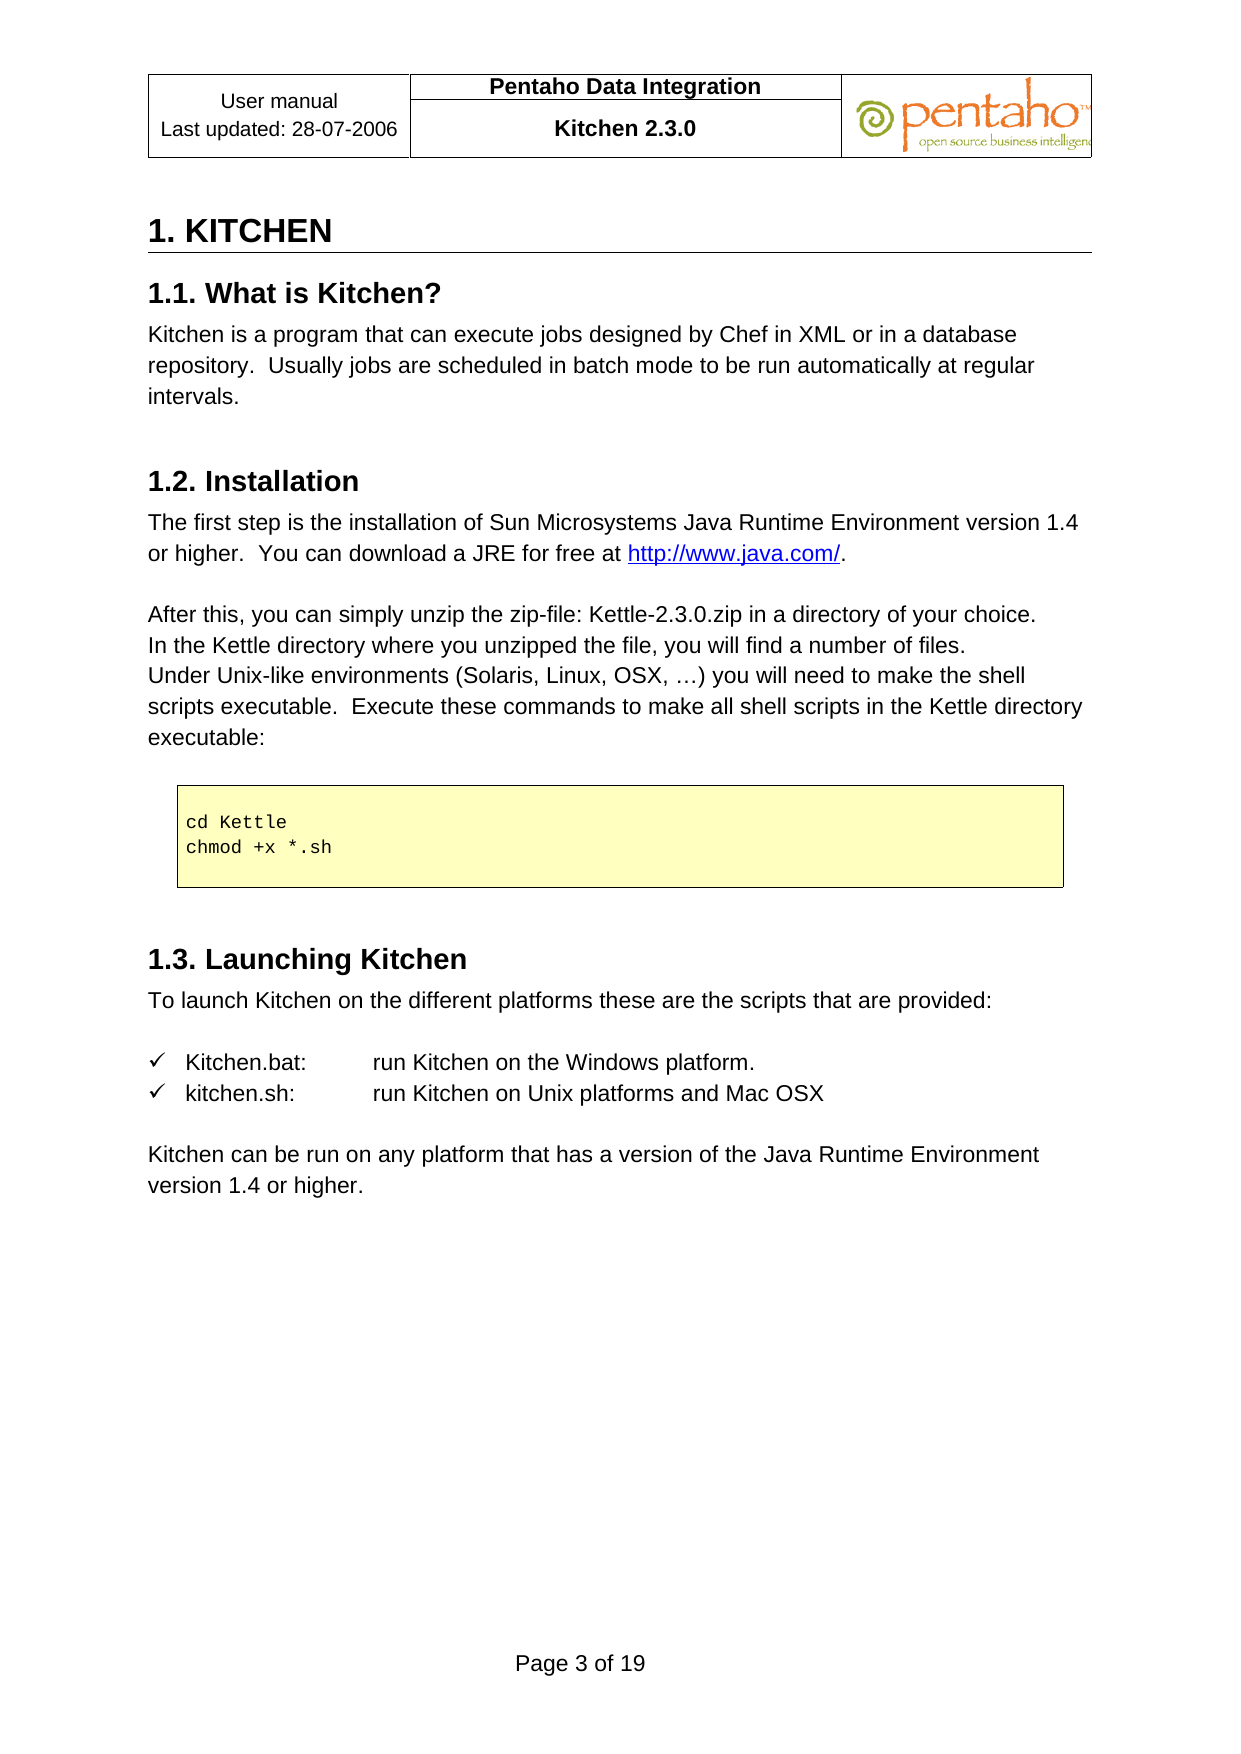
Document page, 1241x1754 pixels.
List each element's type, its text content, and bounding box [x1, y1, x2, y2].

subtitle Kitchen [148, 213, 1092, 252]
list Kitchen.bat: run Kitchen on the Windows platform. [148, 1049, 1092, 1075]
text cd Kettle [178, 811, 1063, 834]
text In the Kettle directory where you unzipped the file, you will find a number of files. [148, 632, 1092, 658]
text Kitchen can be run on any platform that has a version of the Java Runtime Environment version 1.4 or higher. [148, 1142, 1092, 1198]
text chmod +x *.sh [178, 836, 1063, 860]
text To launch Kitchen on the different platforms these are the scripts that are provided: [148, 988, 1092, 1014]
subtitle Launching Kitchen [148, 943, 1092, 976]
text Kitchen is a program that can execute jobs designed by Chef in XML or in a database repository. Usually jobs are scheduled in batch mode to be run automatically at regular intervals. [148, 322, 1092, 409]
text The first step is the installation of Sun Microsystems Java Runtime Environment version 1.4 or higher. You can download a JRE for free at http://www.java.com/. [148, 510, 1092, 566]
subtitle Installation [148, 464, 1092, 497]
subtitle What is Kitchen? [148, 277, 1092, 310]
list kitchen.sh: run Kitchen on Unix platforms and Mac OSX [148, 1080, 1092, 1106]
text After this, you can simply unzip the zip-file: Kettle-2.3.0.zip in a directory of your choice. [148, 602, 1092, 627]
text Under Unix-like environments (Solaris, Linux, OSX, …) you will need to make the shell scripts executable. Execute these commands to make all shell scripts in the Kettle directory executable: [148, 663, 1092, 750]
